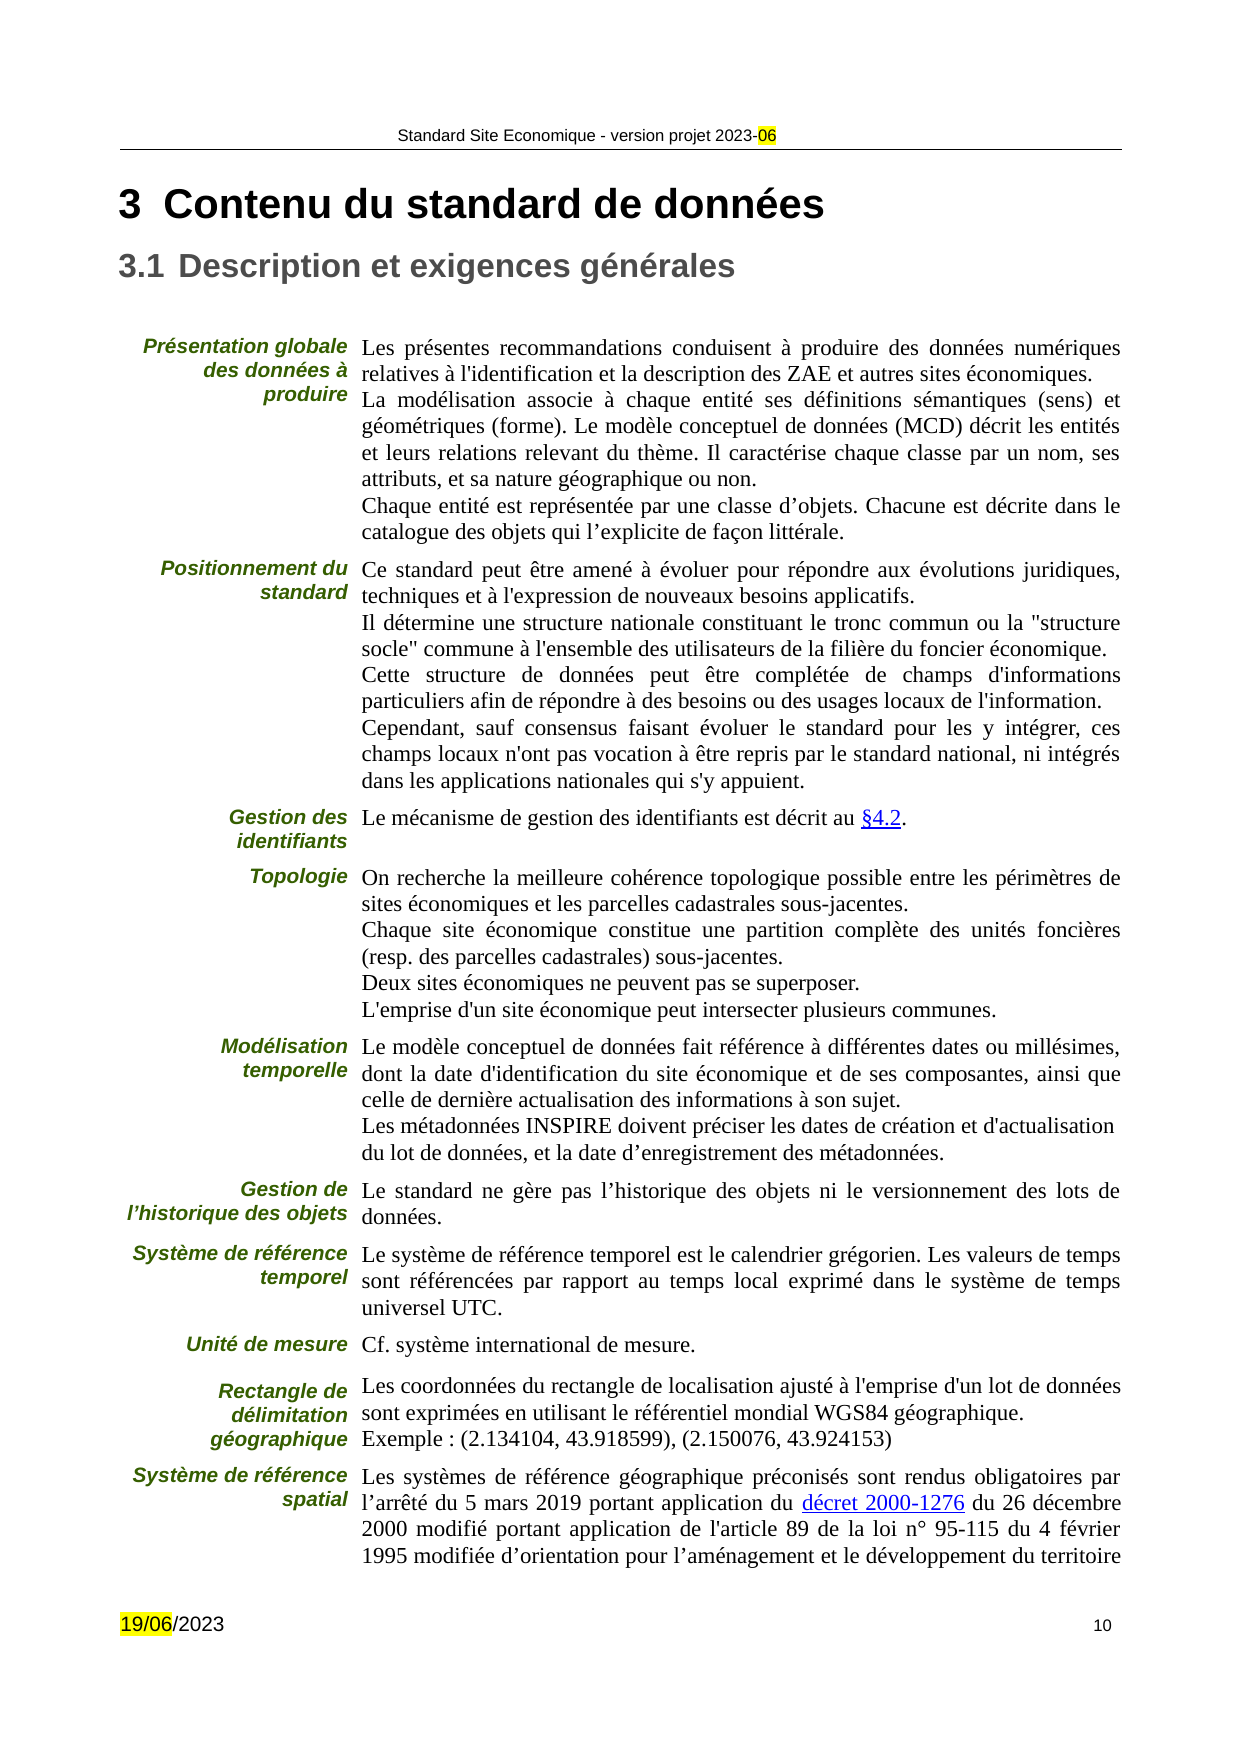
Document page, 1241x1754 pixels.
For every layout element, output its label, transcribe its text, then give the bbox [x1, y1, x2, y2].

table_cell Système de référence spatial [118, 1457, 355, 1574]
table_cell Système de référence temporel [118, 1235, 355, 1326]
table_cell Gestion de l’historique des objets [118, 1171, 355, 1235]
table_cell Le modèle conceptuel de données fait référence à différentes dates ou millésimes, dont la date d'identification du site économique et de ses composantes, ainsi que celle de dernière actualisation des informations à son sujet. Les métadonnées INSPIRE doivent préciser les dates de création et d'actualisation du lot de données, et la date d’enregistrement des métadonnées. [355, 1028, 1122, 1171]
table_cell Cf. système international de mesure. [355, 1326, 1122, 1367]
table_cell Unité de mesure [118, 1326, 355, 1367]
subtitle Contenu du standard de données [118, 180, 1122, 228]
table_cell Modélisation temporelle [118, 1028, 355, 1171]
table_cell On recherche la meilleure cohérence topologique possible entre les périmètres de sites économiques et les parcelles cadastrales sous-jacentes. Chaque site économique constitue une partition complète des unités foncières (resp. des parcelles cadastrales) sous-jacentes. Deux sites économiques ne peuvent pas se superposer. L'emprise d'un site économique peut intersecter plusieurs communes. [355, 858, 1122, 1028]
table_cell Positionnement du standard [118, 550, 355, 799]
table_cell Ce standard peut être amené à évoluer pour répondre aux évolutions juridiques, techniques et à l'expression de nouveaux besoins applicatifs. Il détermine une structure nationale constituant le tronc commun ou la "structure socle" commune à l'ensemble des utilisateurs de la filière du foncier économique. Cette structure de données peut être complétée de champs d'informations particuliers afin de répondre à des besoins ou des usages locaux de l'information. Cependant, sauf consensus faisant évoluer le standard pour les y intégrer, ces champs locaux n'ont pas vocation à être repris par le standard national, ni intégrés dans les applications nationales qui s'y appuient. [355, 550, 1122, 799]
table_cell Le mécanisme de gestion des identifiants est décrit au §4.2. [355, 799, 1122, 858]
table_cell Le standard ne gère pas l’historique des objets ni le versionnement des lots de données. [355, 1171, 1122, 1235]
table_cell Les coordonnées du rectangle de localisation ajusté à l'emprise d'un lot de données sont exprimées en utilisant le référentiel mondial WGS84 géographique. Exemple : (2.134104, 43.918599), (2.150076, 43.924153) [355, 1367, 1122, 1457]
table_header Les présentes recommandations conduisent à produire des données numériques relatives à l'identification et la description des ZAE et autres sites économiques. La modélisation associe à chaque entité ses définitions sémantiques (sens) et géométriques (forme). Le modèle conceptuel de données (MCD) décrit les entités et leurs relations relevant du thème. Il caractérise chaque classe par un nom, ses attributs, et sa nature géographique ou non. Chaque entité est représentée par une classe d’objets. Chacune est décrite dans le catalogue des objets qui l’explicite de façon littérale. [355, 328, 1122, 550]
table_cell Rectangle de délimitation géographique [118, 1367, 355, 1457]
table_cell Topologie [118, 858, 355, 1028]
table_cell Gestion des identifiants [118, 799, 355, 858]
subtitle Description et exigences générales [118, 246, 1122, 284]
table_cell Le système de référence temporel est le calendrier grégorien. Les valeurs de temps sont référencées par rapport au temps local exprimé dans le système de temps universel UTC. [355, 1235, 1122, 1326]
table_header Présentation globale des données à produire [118, 328, 355, 550]
table_cell Les systèmes de référence géographique préconisés sont rendus obligatoires par l’arrêté du 5 mars 2019 portant application du décret 2000‑1276 du 26 décembre 2000 modifié portant application de l'article 89 de la loi n° 95-115 du 4 février 1995 modifiée d’orientation pour l’aménagement et le développement du territoire [355, 1457, 1122, 1574]
